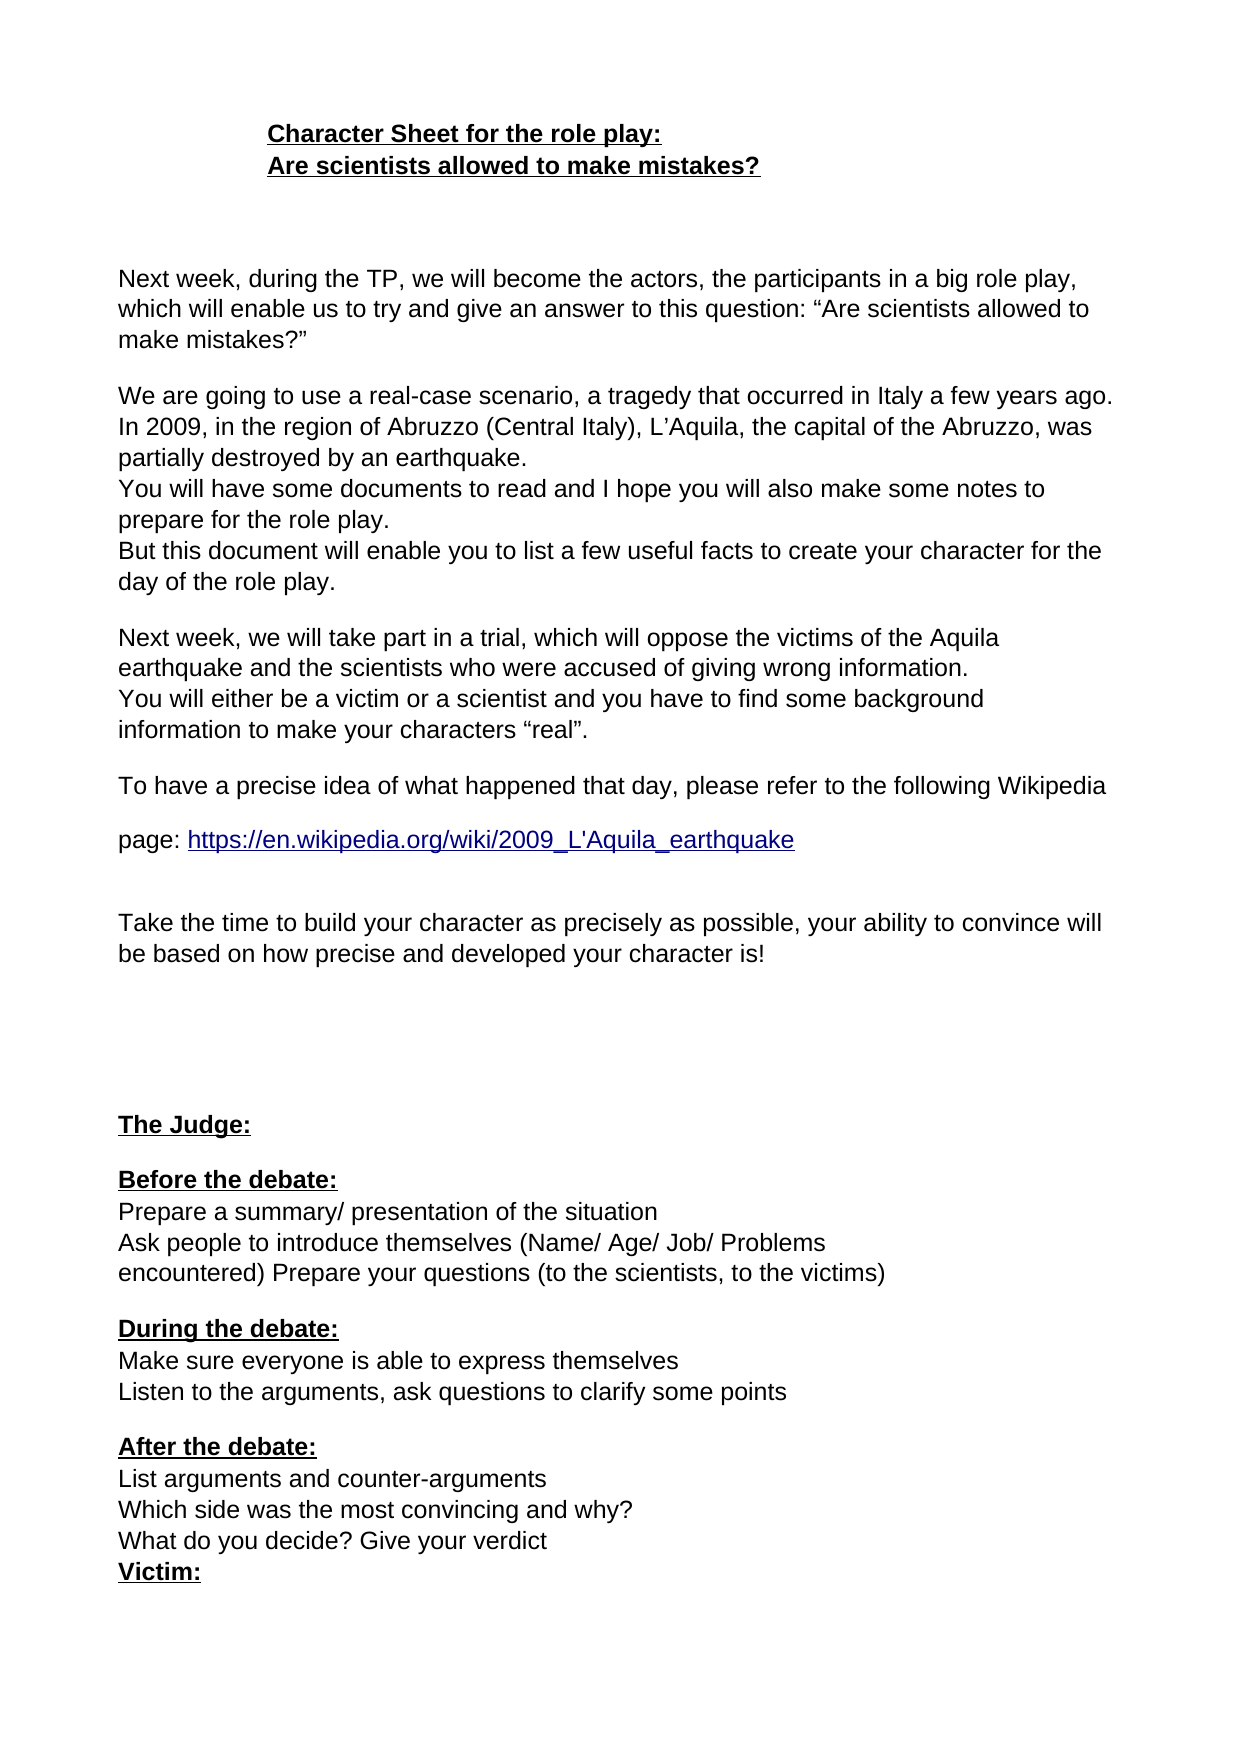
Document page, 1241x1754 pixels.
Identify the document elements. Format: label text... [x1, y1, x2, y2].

text Before the debate: [118, 1165, 1114, 1194]
text Which side was the most convincing and why? [118, 1495, 1114, 1524]
text The Judge: [118, 1109, 1114, 1138]
text Prepare a summary/ presentation of the situation [118, 1197, 1114, 1225]
text Victim: [118, 1557, 1114, 1586]
text Next week, we will take part in a trial, which will oppose the victims of the Aquila earthquake and the scientists who were accused of giving wrong information. [118, 623, 1114, 682]
text We are going to use a real-case scenario, a tragedy that occurred in Italy a few years ago. [118, 381, 1114, 410]
text After the debate: [118, 1432, 1114, 1461]
text Listen to the arguments, ask questions to clarify some points [118, 1377, 1114, 1406]
text To have a precise idea of what happened that day, please refer to the following Wikipedia page: https://en.wikipedia.org/wiki/2009_L'Aquila_earthquake [118, 771, 1114, 854]
text List arguments and counter-arguments [118, 1464, 1114, 1493]
text During the debate: [118, 1314, 1114, 1343]
text Are scientists allowed to make mistakes? [267, 151, 1114, 179]
text Make sure everyone is able to express themselves [118, 1346, 1114, 1375]
text What do you decide? Give your verdict [118, 1526, 1114, 1555]
text You will either be a victim or a scientist and you have to find some background information to make your characters “real”. [118, 684, 1114, 744]
text Next week, during the TP, we will become the actors, the participants in a big role play, which will enable us to try and give an answer to this question: “Are scientists allowed to make mistakes?” [118, 264, 1114, 354]
text In 2009, in the region of Abruzzo (Central Italy), L’Aquila, the capital of the Abruzzo, was partially destroyed by an earthquake. [118, 412, 1114, 472]
text Take the time to build your character as precisely as possible, your ability to convince will be based on how precise and developed your character is! [118, 908, 1114, 967]
text Character Sheet for the role play: [267, 119, 1114, 148]
text But this document will enable you to list a few useful facts to create your character for the day of the role play. [118, 536, 1114, 595]
text Ask people to introduce themselves (Name/ Age/ Job/ Problems encountered) Prepare your questions (to the scientists, to the victims) [118, 1228, 971, 1287]
text You will have some documents to read and I hope you will also make some notes to prepare for the role play. [118, 474, 1114, 533]
